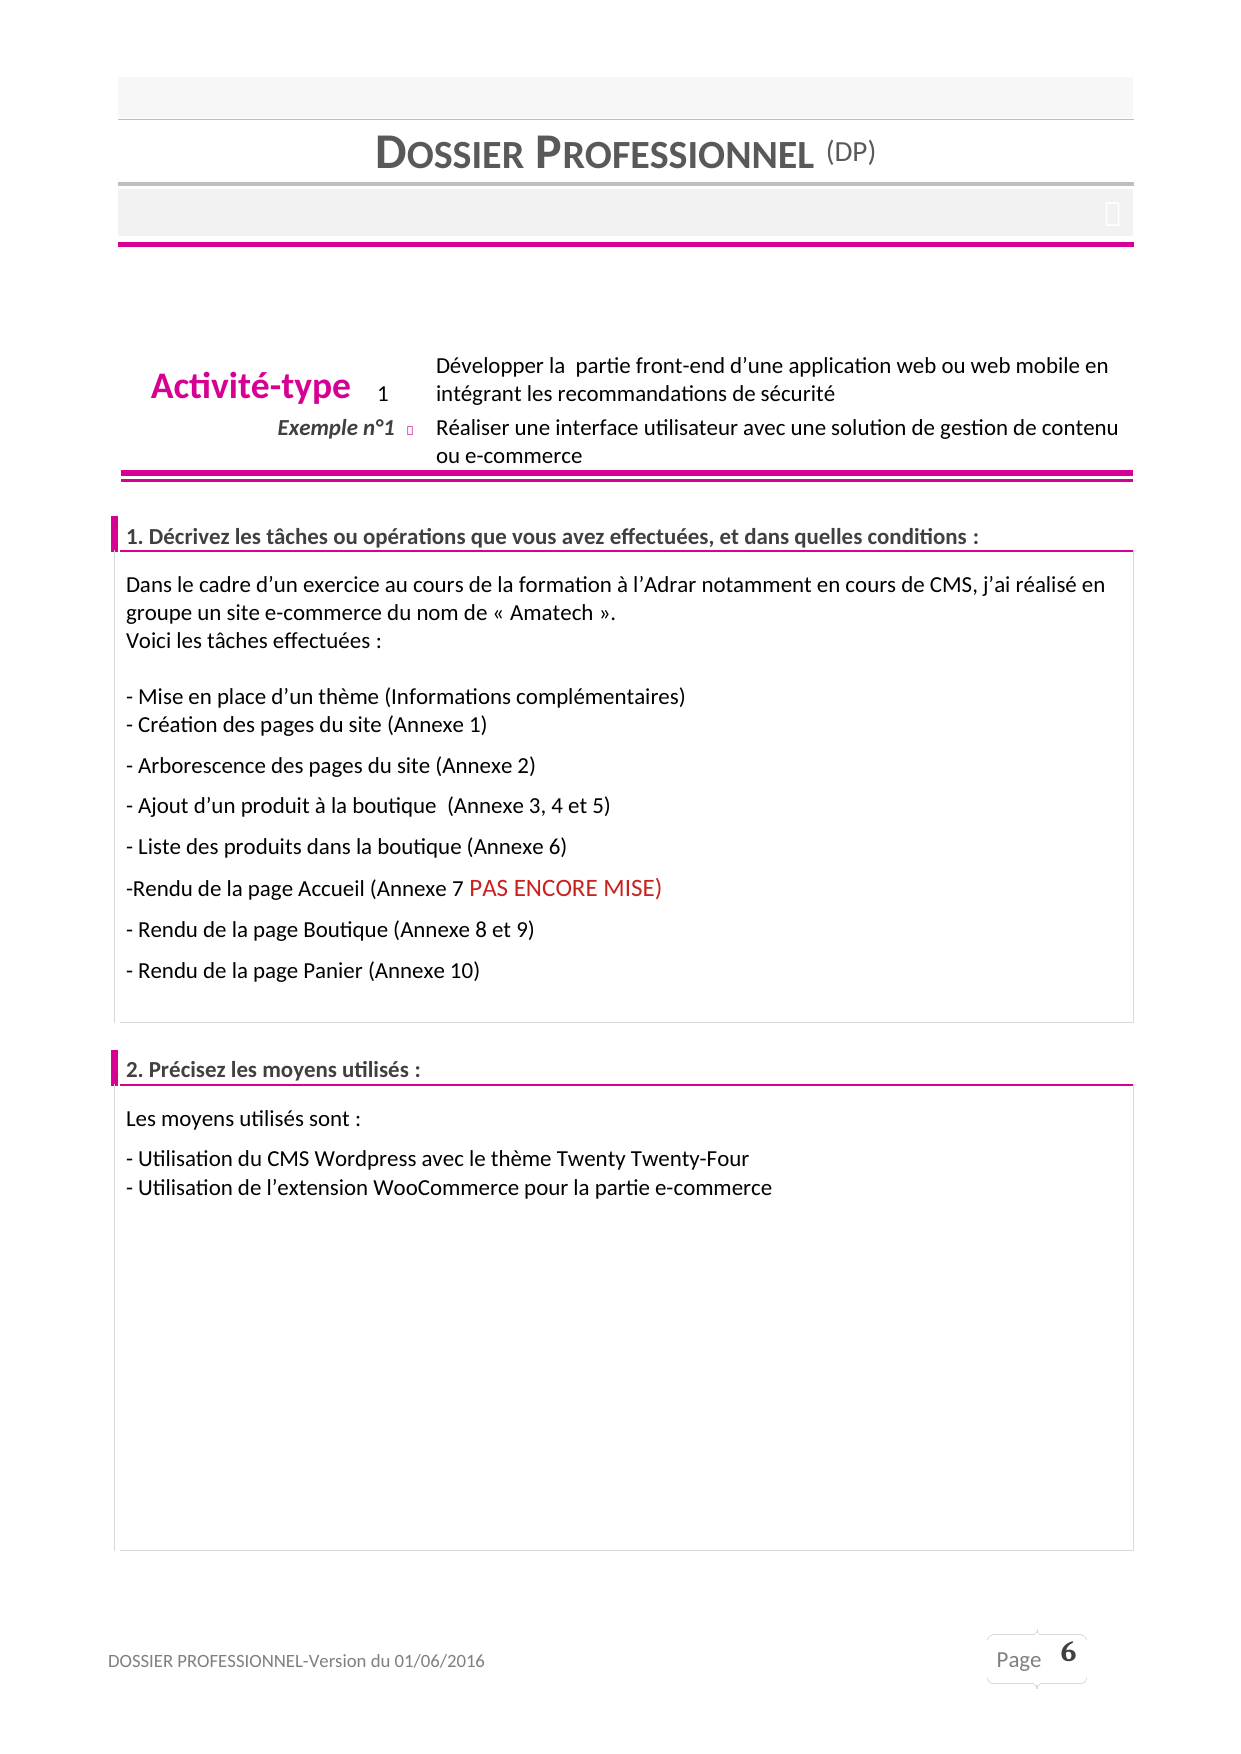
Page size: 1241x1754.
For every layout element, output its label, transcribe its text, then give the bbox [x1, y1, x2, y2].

table_cell Réaliser une interface utilisateur avec une solution de gestion de contenu ou e-commerce [425, 408, 1133, 469]
table_cell Les moyens utilisés sont : - Utilisation du CMS Wordpress avec le thème Twenty Twenty-Four - Utilisation de l’extension WooCommerce pour la partie e-commerce [115, 1084, 1133, 1550]
table_cell 1. Décrivez les tâches ou opérations que vous avez effectuées, et dans quelles conditions : [118, 516, 1133, 550]
table_cell Dans le cadre d’un exercice au cours de la formation à l’Adrar notamment en cours de CMS, j’ai réalisé en groupe un site e-commerce du nom de « Amatech ». Voici les tâches effectuées : - Mise en place d’un thème (Informations complémentaires) - Création des pages du site (Annexe 1) - Arborescence des pages du site (Annexe 2) - Ajout d’un produit à la boutique (Annexe 3, 4 et 5) - Liste des produits dans la boutique (Annexe 6) -Rendu de la page Accueil (Annexe 7 PAS ENCORE MISE) - Rendu de la page Boutique (Annexe 8 et 9) - Rendu de la page Panier (Annexe 10) [115, 550, 1133, 1022]
table_cell [115, 470, 424, 516]
table_cell [115, 1022, 1133, 1049]
table_header [425, 275, 1133, 346]
table_cell Activité-type [115, 346, 366, 407]
table_cell 2. Précisez les moyens utilisés : [118, 1050, 1133, 1083]
table_cell 1 [366, 346, 424, 407]
table_cell [115, 1550, 1133, 1585]
table_cell Développer la partie front-end d’une application web ou web mobile en intégrant les recommandations de sécurité [425, 346, 1133, 407]
table_cell [425, 482, 1133, 516]
table_header [115, 275, 366, 346]
table_header [366, 275, 424, 346]
table_cell Exemple n°1  [115, 408, 424, 469]
